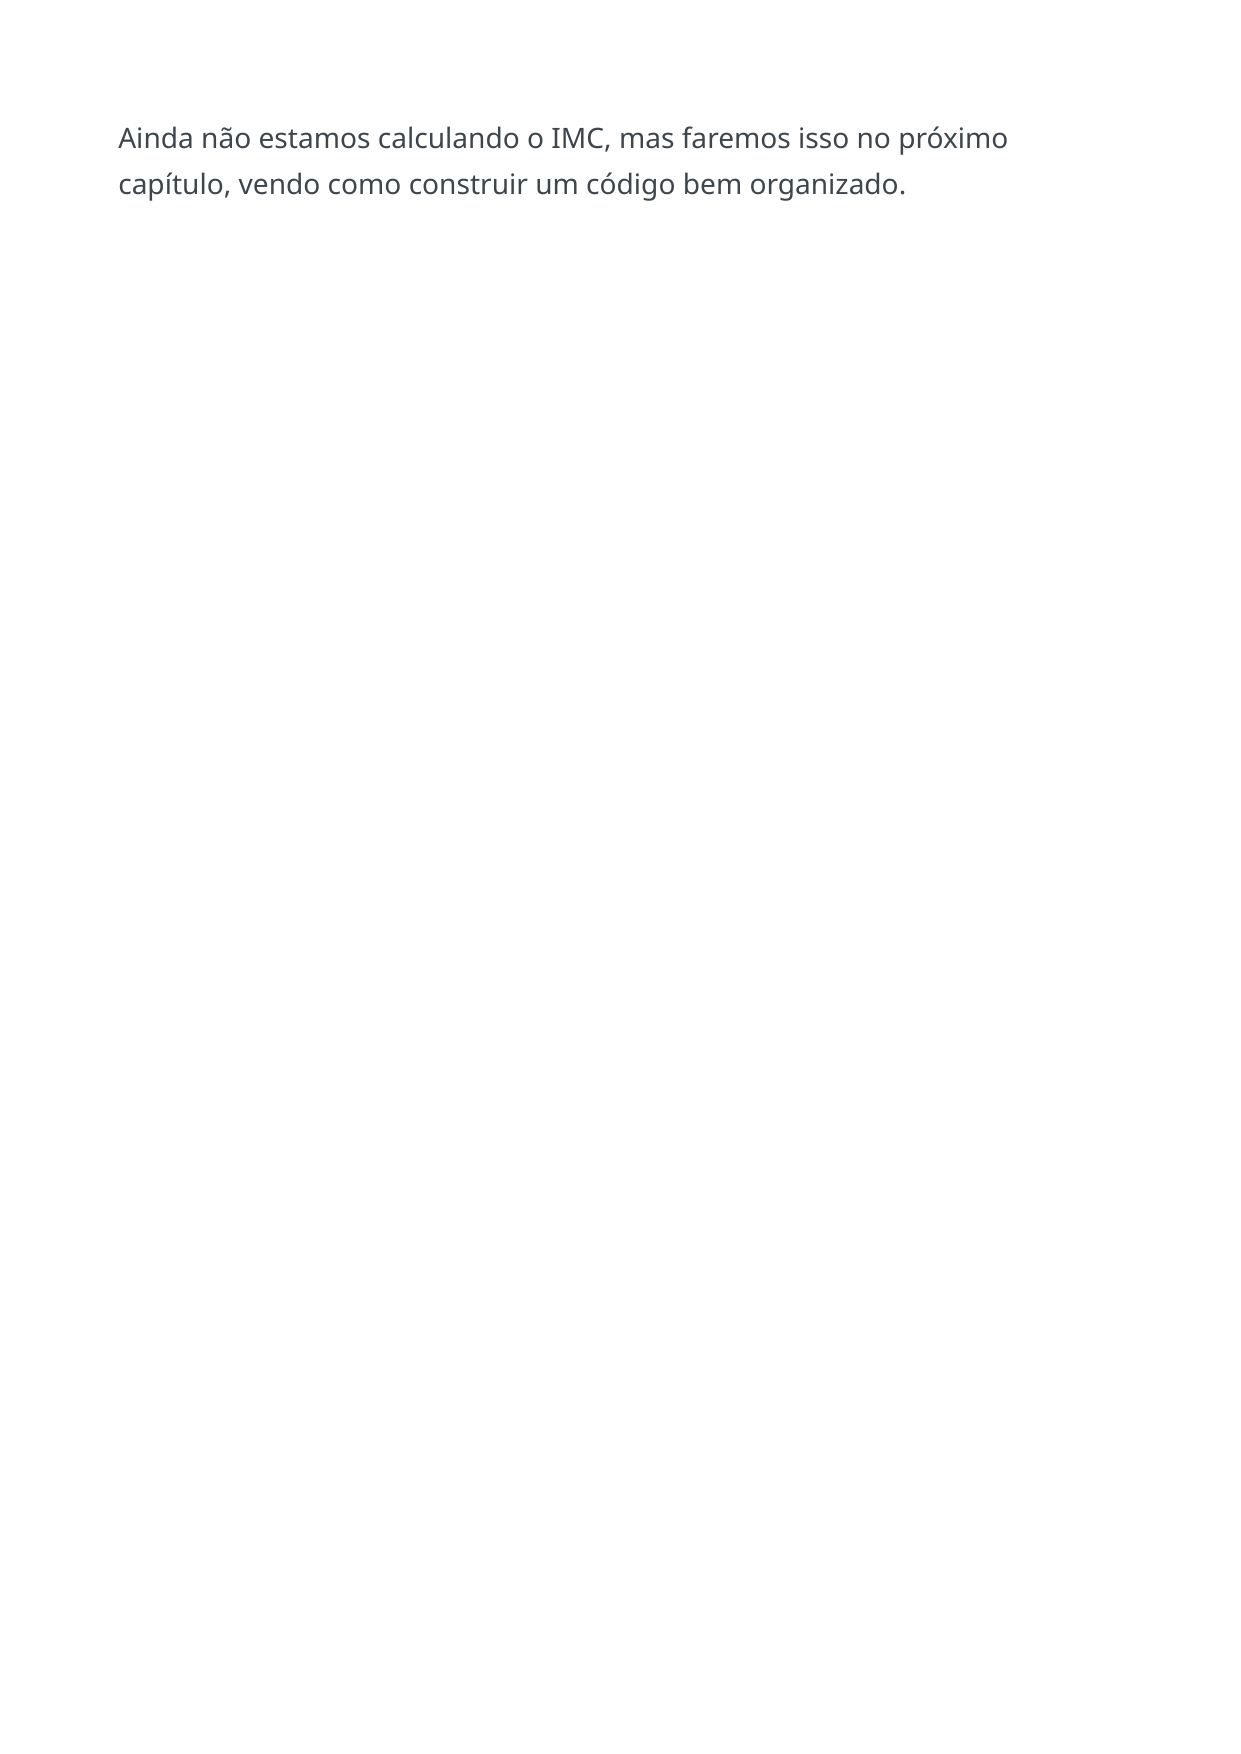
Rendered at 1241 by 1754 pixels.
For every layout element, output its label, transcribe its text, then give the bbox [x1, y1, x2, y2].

text Ainda não estamos calculando o IMC, mas faremos isso no próximo capítulo, vendo como construir um código bem organizado. [118, 118, 1122, 202]
